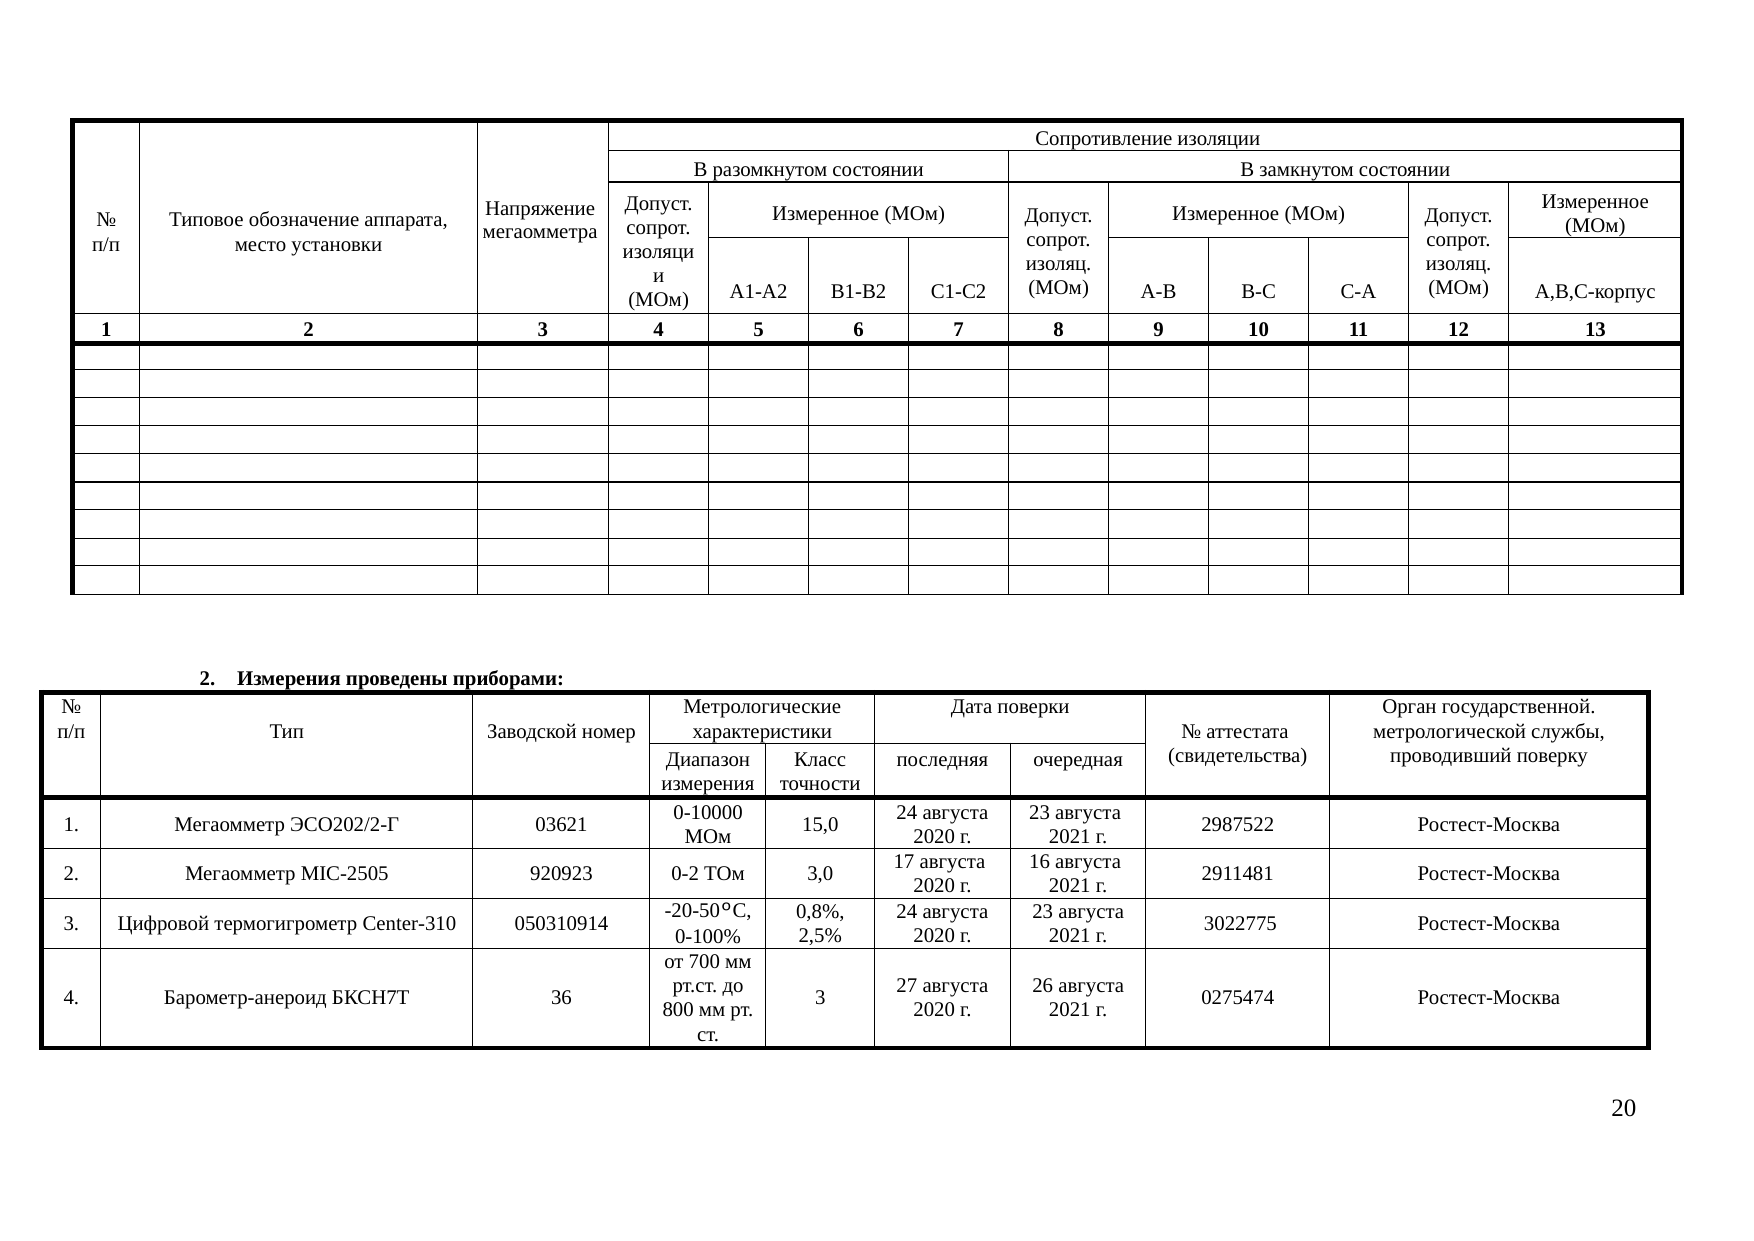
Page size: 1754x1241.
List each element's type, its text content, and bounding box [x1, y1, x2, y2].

table_cell 920923 [473, 849, 649, 897]
table_cell 15,0 [766, 800, 874, 848]
table_cell [1509, 539, 1680, 565]
table_cell [140, 539, 477, 565]
table_cell 27 августа 2020 г. [875, 949, 1010, 1046]
table_cell 9 [1109, 314, 1208, 341]
table_cell [1309, 539, 1408, 565]
table_cell [1509, 510, 1680, 537]
list Измерения проведены приборами: [199, 666, 1636, 690]
table_header Типовое обозначение аппарата, место установки [140, 123, 477, 313]
table_cell В1-В2 [809, 238, 908, 313]
table_cell Класс точности [766, 744, 874, 795]
table_cell 0,8%, 2,5% [766, 899, 874, 948]
table_cell [1309, 370, 1408, 397]
table_cell Допуст. сопрот. изоляц. (МОм) [1009, 183, 1108, 313]
table_cell 1 [75, 314, 139, 341]
table_cell Барометр-анероид БКСН7Т [101, 949, 472, 1046]
table_cell [1409, 370, 1508, 397]
table_cell А,В,С-корпус [1509, 238, 1680, 313]
table_cell [1109, 370, 1208, 397]
table_cell Измеренное (МОм) [709, 183, 1008, 237]
table_cell 2 [140, 314, 477, 341]
table_cell [1309, 566, 1408, 593]
table_cell [1509, 398, 1680, 425]
table_cell [809, 566, 908, 593]
table_cell [1409, 483, 1508, 509]
table_cell Мегаомметр MIC-2505 [101, 849, 472, 897]
table_cell 0-2 ТОм [650, 849, 765, 897]
table_cell Мегаомметр ЭСО202/2-Г [101, 800, 472, 848]
table_header Орган государственной. метрологической службы, проводивший поверку [1330, 695, 1646, 795]
table_cell [609, 398, 708, 425]
table_cell [1009, 426, 1108, 453]
table_cell 3,0 [766, 849, 874, 897]
table_cell [75, 346, 139, 369]
table_cell 2911481 [1146, 849, 1329, 897]
table_cell [478, 483, 608, 509]
table_cell [809, 510, 908, 537]
table_cell 23 августа 2021 г. [1011, 899, 1145, 948]
table_cell [1409, 426, 1508, 453]
table_cell [1309, 346, 1408, 369]
table_cell Ростест-Москва [1330, 849, 1646, 897]
table_cell [478, 454, 608, 481]
table_cell 4. [44, 949, 100, 1046]
table_cell [1009, 370, 1108, 397]
table_cell Измеренное (МОм) [1109, 183, 1408, 237]
table_cell [909, 510, 1008, 537]
table_cell [140, 370, 477, 397]
table_cell [709, 426, 808, 453]
table_header Напряжение мегаомметра [478, 123, 608, 313]
table_cell [1109, 346, 1208, 369]
table_cell [1209, 454, 1308, 481]
table_cell [1209, 539, 1308, 565]
table_cell Ростест-Москва [1330, 800, 1646, 848]
table_header № п/п [44, 695, 100, 795]
table_cell Допуст. сопрот. изоляции (МОм) [609, 183, 708, 313]
table_cell [1409, 398, 1508, 425]
table_cell 2987522 [1146, 800, 1329, 848]
table_cell 4 [609, 314, 708, 341]
table_cell [478, 426, 608, 453]
table_cell 24 августа 2020 г. [875, 800, 1010, 848]
table_cell Ростест-Москва [1330, 949, 1646, 1046]
table_cell [809, 539, 908, 565]
table_cell [1009, 510, 1108, 537]
table_cell 03621 [473, 800, 649, 848]
table_header № п/п [75, 123, 139, 313]
table_cell [709, 539, 808, 565]
table_cell [609, 426, 708, 453]
table_cell 3022775 [1146, 899, 1329, 948]
table_cell [75, 566, 139, 593]
table_cell [75, 539, 139, 565]
table_cell [1409, 510, 1508, 537]
table_cell [75, 398, 139, 425]
table_cell [1109, 426, 1208, 453]
table_cell [1009, 346, 1108, 369]
table_header № аттестата (свидетельства) [1146, 695, 1329, 795]
table_cell очередная [1011, 744, 1145, 795]
table_cell [609, 539, 708, 565]
table_cell 12 [1409, 314, 1508, 341]
table_cell Допуст. сопрот. изоляц. (МОм) [1409, 183, 1508, 313]
table_cell [1309, 426, 1408, 453]
table_cell 24 августа 2020 г. [875, 899, 1010, 948]
table_cell [478, 398, 608, 425]
table_cell [478, 510, 608, 537]
table_cell 0-10000 МОм [650, 800, 765, 848]
table_cell [909, 398, 1008, 425]
table_cell [809, 346, 908, 369]
table_cell [1209, 370, 1308, 397]
table_cell [1209, 566, 1308, 593]
table_cell [1109, 539, 1208, 565]
table_cell [140, 483, 477, 509]
table_cell [1309, 454, 1408, 481]
table_cell 23 августа 2021 г. [1011, 800, 1145, 848]
table_cell В разомкнутом состоянии [609, 151, 1008, 181]
table_header Сопротивление изоляции [609, 123, 1680, 150]
table_cell [1509, 454, 1680, 481]
table_cell [1409, 539, 1508, 565]
table_cell [709, 454, 808, 481]
table_cell [1009, 483, 1108, 509]
table_cell [709, 346, 808, 369]
table_cell [140, 426, 477, 453]
table_cell 3 [766, 949, 874, 1046]
table_cell [909, 566, 1008, 593]
table_cell [75, 426, 139, 453]
table_cell 26 августа 2021 г. [1011, 949, 1145, 1046]
table_cell [1009, 398, 1108, 425]
table_cell 13 [1509, 314, 1680, 341]
table_cell [140, 510, 477, 537]
table_cell [478, 370, 608, 397]
table_cell [1409, 454, 1508, 481]
table_cell [1009, 566, 1108, 593]
table_cell [1109, 510, 1208, 537]
table_cell А-В [1109, 238, 1208, 313]
table_cell [609, 483, 708, 509]
table_cell 2. [44, 849, 100, 897]
table_cell А1-А2 [709, 238, 808, 313]
table_cell С1-С2 [909, 238, 1008, 313]
table_header Тип [101, 695, 472, 795]
table_cell [1409, 566, 1508, 593]
table_cell 16 августа 2021 г. [1011, 849, 1145, 897]
table_cell [709, 566, 808, 593]
table_cell [1209, 510, 1308, 537]
table_cell 3 [478, 314, 608, 341]
table_cell [1209, 398, 1308, 425]
table_cell [1409, 346, 1508, 369]
table_cell [1509, 426, 1680, 453]
table_cell [609, 346, 708, 369]
table_cell [478, 539, 608, 565]
table_cell 7 [909, 314, 1008, 341]
table_cell [909, 539, 1008, 565]
table_header Дата поверки [875, 695, 1145, 743]
table_cell от 700 мм рт.ст. до 800 мм рт. ст. [650, 949, 765, 1046]
table_cell Цифровой термогигрометр Center-310 [101, 899, 472, 948]
table_cell [609, 454, 708, 481]
table_cell 8 [1009, 314, 1108, 341]
table_cell [1209, 483, 1308, 509]
table_cell [1509, 483, 1680, 509]
table_cell [709, 398, 808, 425]
table_cell [1109, 398, 1208, 425]
table_cell Диапазон измерения [650, 744, 765, 795]
table_cell Ростест-Москва [1330, 899, 1646, 948]
table_cell [609, 510, 708, 537]
table_cell [140, 398, 477, 425]
table_cell 11 [1309, 314, 1408, 341]
table_cell С-А [1309, 238, 1408, 313]
table_cell 0275474 [1146, 949, 1329, 1046]
table_cell [1109, 566, 1208, 593]
table_cell [1209, 426, 1308, 453]
table_cell 5 [709, 314, 808, 341]
table_cell [75, 370, 139, 397]
table_cell [1309, 483, 1408, 509]
table_cell [75, 510, 139, 537]
table_cell [140, 566, 477, 593]
table_cell [809, 426, 908, 453]
table_cell [1309, 510, 1408, 537]
table_cell [1509, 370, 1680, 397]
table_cell [1109, 483, 1208, 509]
table_cell [1109, 454, 1208, 481]
table_cell 10 [1209, 314, 1308, 341]
table_cell [609, 566, 708, 593]
table_cell последняя [875, 744, 1010, 795]
table_cell [909, 483, 1008, 509]
table_header Заводской номер [473, 695, 649, 795]
table_cell [75, 483, 139, 509]
table_cell [140, 454, 477, 481]
table_cell [75, 454, 139, 481]
table_cell [478, 346, 608, 369]
table_cell [1209, 346, 1308, 369]
table_cell 6 [809, 314, 908, 341]
table_cell [709, 483, 808, 509]
table_cell [809, 454, 908, 481]
table_cell [1009, 454, 1108, 481]
table_cell [909, 370, 1008, 397]
table_cell -20-50ºС, 0-100% [650, 899, 765, 948]
table_cell [809, 483, 908, 509]
table_cell [1309, 398, 1408, 425]
table_header Метрологические характеристики [650, 695, 874, 743]
table_cell Измеренное (МОм) [1509, 183, 1680, 237]
table_cell [1009, 539, 1108, 565]
table_cell 3. [44, 899, 100, 948]
table_cell 17 августа 2020 г. [875, 849, 1010, 897]
table_cell [709, 510, 808, 537]
table_cell [1509, 346, 1680, 369]
table_cell [478, 566, 608, 593]
table_cell [609, 370, 708, 397]
table_cell 1. [44, 800, 100, 848]
table_cell 36 [473, 949, 649, 1046]
table_cell В-С [1209, 238, 1308, 313]
table_cell [909, 426, 1008, 453]
table_cell [1509, 566, 1680, 593]
table_cell [809, 370, 908, 397]
table_cell [909, 454, 1008, 481]
table_cell [140, 346, 477, 369]
table_cell [709, 370, 808, 397]
table_cell 050310914 [473, 899, 649, 948]
table_cell [909, 346, 1008, 369]
table_cell [809, 398, 908, 425]
table_cell В замкнутом состоянии [1009, 151, 1680, 181]
